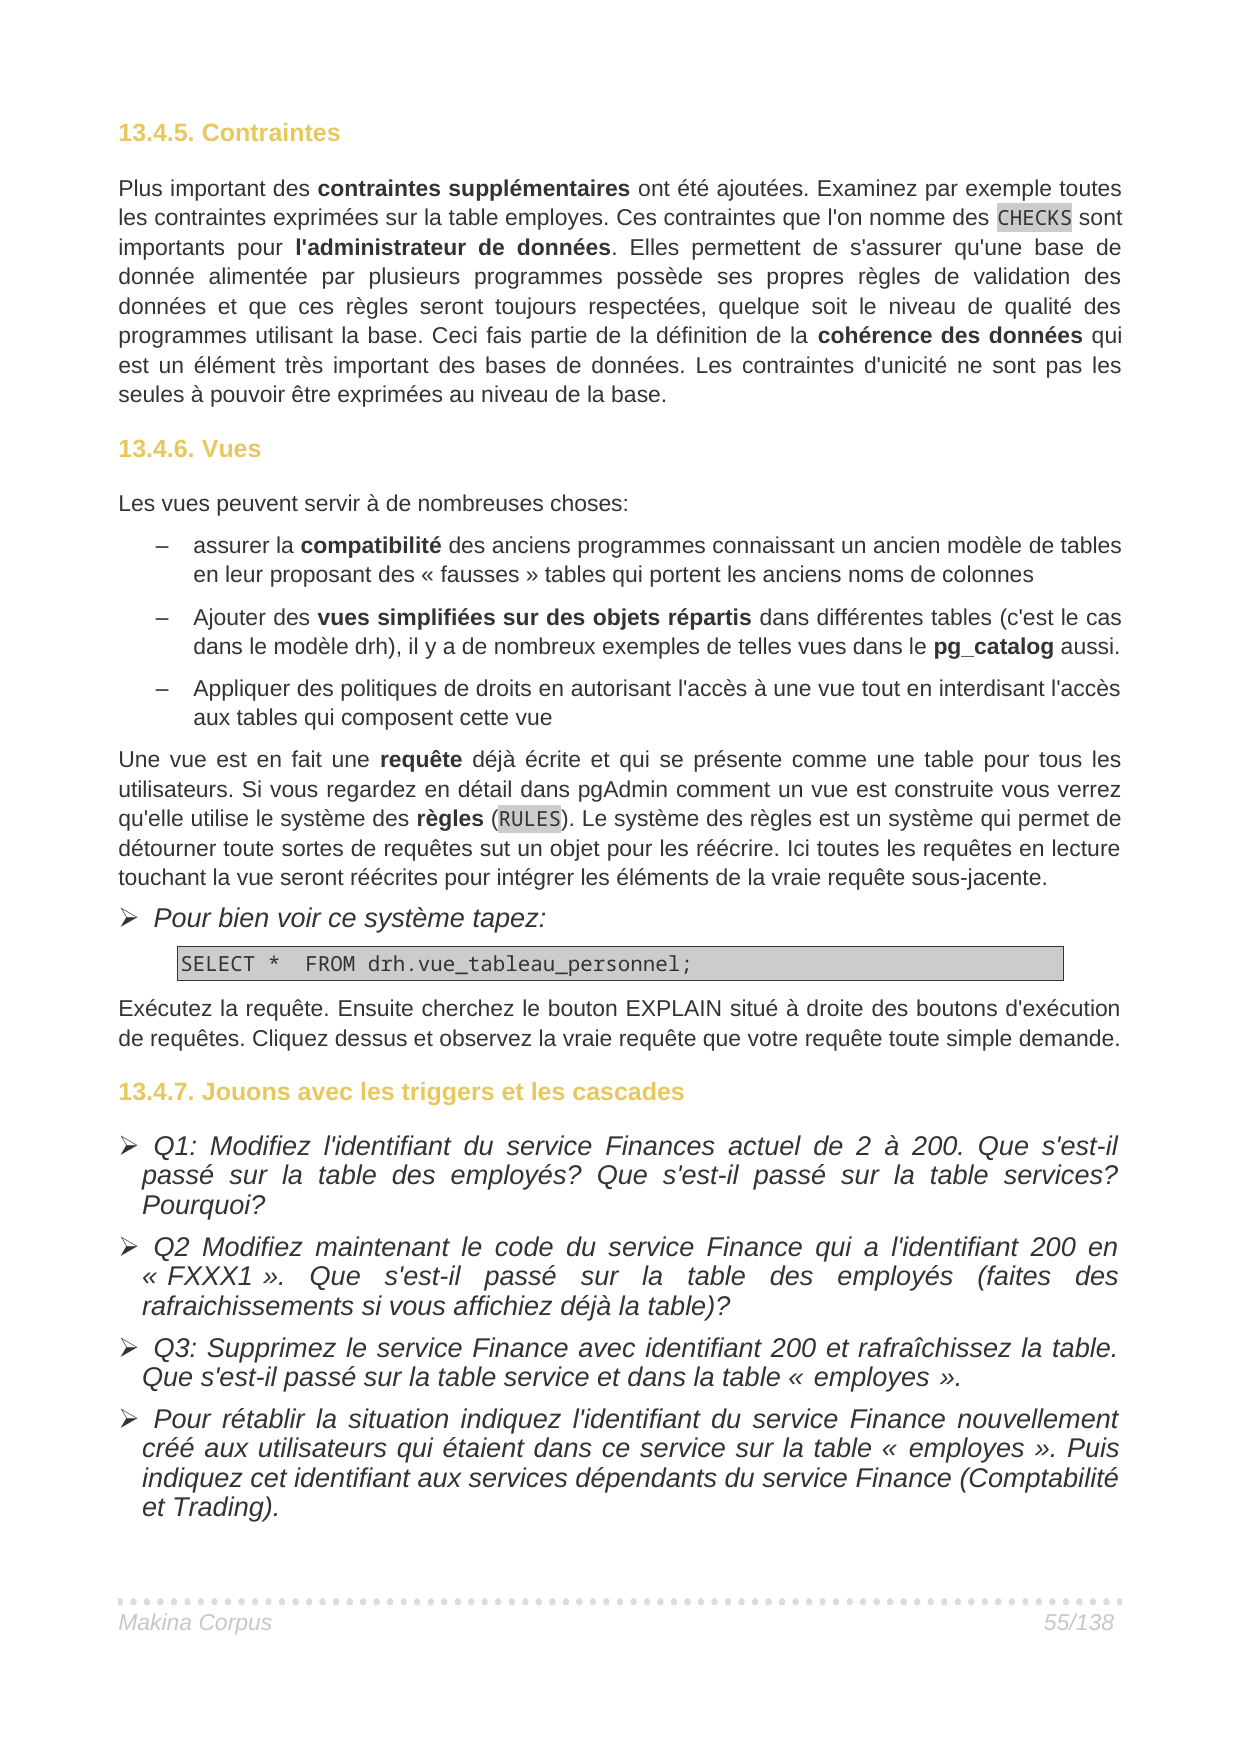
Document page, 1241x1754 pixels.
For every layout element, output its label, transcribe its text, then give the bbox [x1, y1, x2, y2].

list Q1: Modifiez l'identifiant du service Finances actuel de 2 à 200. Que s'est-il passé sur la table des employés? Que s'est-il passé sur la table services? Pourquoi? [118, 1132, 1122, 1220]
subtitle Jouons avec les triggers et les cascades [118, 1077, 1122, 1107]
picture [118, 1593, 1123, 1610]
list Ajouter des vues simplifiées sur des objets répartis dans différentes tables (c'est le cas dans le modèle drh), il y a de nombreux exemples de telles vues dans le pg_catalog aussi. [156, 601, 1122, 660]
list Q2 Modifiez maintenant le code du service Finance qui a l'identifiant 200 en « FXXX1 ». Que s'est-il passé sur la table des employés (faites des rafraichissements si vous affichiez déjà la table)? [118, 1232, 1122, 1321]
subtitle Contraintes [118, 118, 1122, 148]
list Pour rétablir la situation indiquez l'identifiant du service Finance nouvellement créé aux utilisateurs qui étaient dans ce service sur la table « employes ». Puis indiquez cet identifiant aux services dépendants du service Finance (Comptabilité et Trading). [118, 1405, 1122, 1523]
text Exécutez la requête. Ensuite cherchez le bouton EXPLAIN situé à droite des boutons d'exécution de requêtes. Cliquez dessus et observez la vraie requête que votre requête toute simple demande. [118, 993, 1122, 1052]
list Pour bien voir ce système tapez: [118, 904, 1122, 934]
text Les vues peuvent servir à de nombreuses choses: [118, 488, 1122, 517]
list assurer la compatibilité des anciens programmes connaissant un ancien modèle de tables en leur proposant des « fausses » tables qui portent les anciens noms de colonnes [156, 530, 1122, 589]
text Une vue est en fait une requête déjà écrite et qui se présente comme une table pour tous les utilisateurs. Si vous regardez en détail dans pgAdmin comment un vue est construite vous verrez qu'elle utilise le système des règles (RULES). Le système des règles est un système qui permet de détourner toute sortes de requêtes sut un objet pour les réécrire. Ici toutes les requêtes en lecture touchant la vue seront réécrites pour intégrer les éléments de la vraie requête sous-jacente. [118, 744, 1122, 892]
list Q3: Supprimez le service Finance avec identifiant 200 et rafraîchissez la table. Que s'est-il passé sur la table service et dans la table « employes ». [118, 1333, 1122, 1392]
text Plus important des contraintes supplémentaires ont été ajoutées. Examinez par exemple toutes les contraintes exprimées sur la table employes. Ces contraintes que l'on nomme des CHECKS sont importants pour l'administrateur de données. Elles permettent de s'assurer qu'une base de donnée alimentée par plusieurs programmes possède ses propres règles de validation des données et que ces règles seront toujours respectées, quelque soit le niveau de qualité des programmes utilisant la base. Ceci fais partie de la définition de la cohérence des données qui est un élément très important des bases de données. Les contraintes d'unicité ne sont pas les seules à pouvoir être exprimées au niveau de la base. [118, 173, 1122, 408]
text SELECT * FROM drh.vue_tableau_personnel; [178, 947, 1063, 980]
subtitle Vues [118, 433, 1122, 463]
list Appliquer des politiques de droits en autorisant l'accès à une vue tout en interdisant l'accès aux tables qui composent cette vue [156, 673, 1122, 732]
